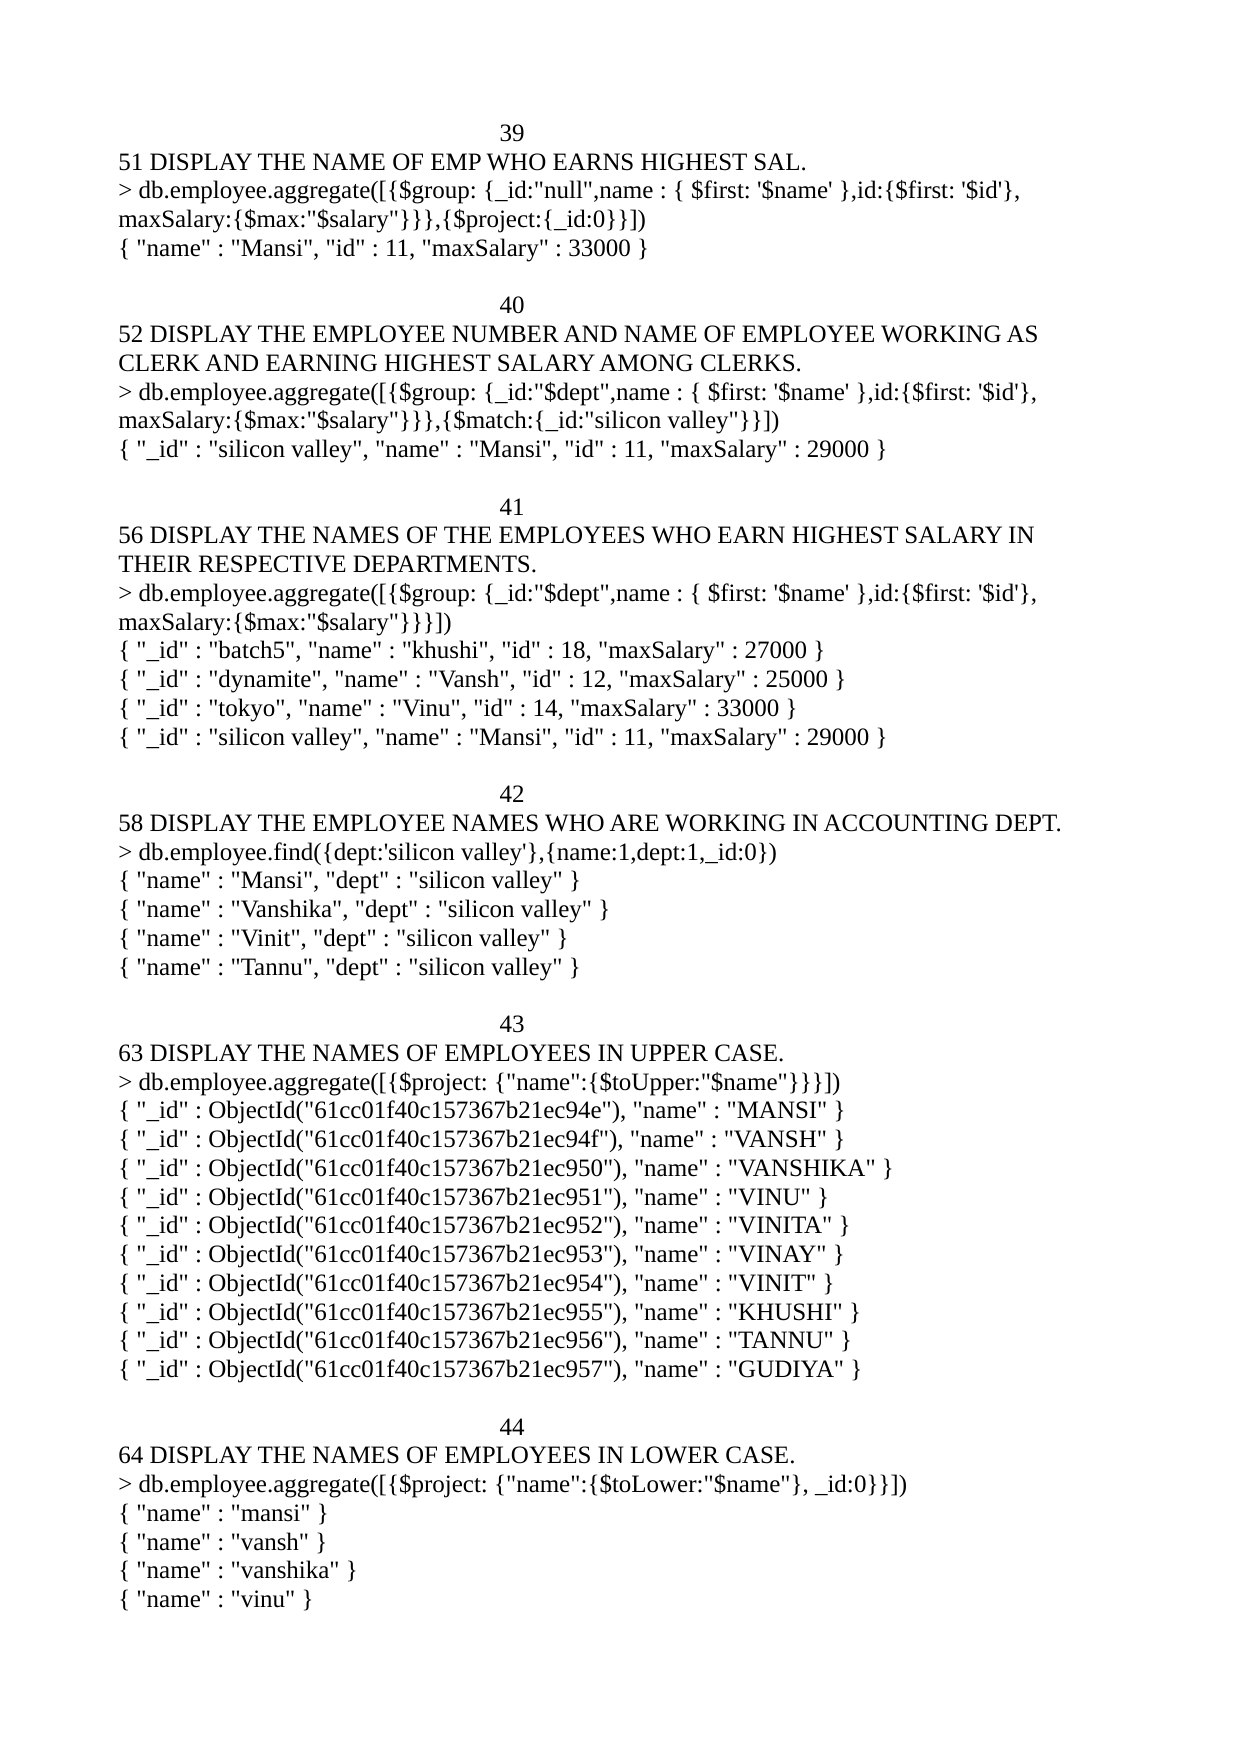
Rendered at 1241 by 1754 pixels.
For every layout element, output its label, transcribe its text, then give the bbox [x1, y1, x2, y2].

text { "name" : "vansh" } [118, 1527, 1122, 1556]
text THEIR RESPECTIVE DEPARTMENTS. [118, 549, 1122, 578]
text > db.employee.aggregate([{$project: {"name":{$toLower:"$name"}, _id:0}}]) [118, 1469, 1122, 1498]
text { "_id" : "tokyo", "name" : "Vinu", "id" : 14, "maxSalary" : 33000 } [118, 693, 1122, 722]
text > db.employee.aggregate([{$group: {_id:"$dept",name : { $first: '$name' },id:{$first: '$id'}, maxSalary:{$max:"$salary"}}}]) [118, 578, 1122, 636]
text { "name" : "Mansi", "dept" : "silicon valley" } [118, 866, 1122, 894]
text { "_id" : ObjectId("61cc01f40c157367b21ec953"), "name" : "VINAY" } [118, 1239, 1122, 1268]
text 51 DISPLAY THE NAME OF EMP WHO EARNS HIGHEST SAL. [118, 147, 1122, 176]
text > db.employee.aggregate([{$project: {"name":{$toUpper:"$name"}}}]) [118, 1067, 1122, 1096]
text { "_id" : ObjectId("61cc01f40c157367b21ec950"), "name" : "VANSHIKA" } [118, 1153, 1122, 1182]
text { "_id" : ObjectId("61cc01f40c157367b21ec955"), "name" : "KHUSHI" } [118, 1297, 1122, 1326]
text { "name" : "Vanshika", "dept" : "silicon valley" } [118, 894, 1122, 923]
text 40 [118, 291, 1122, 319]
text { "name" : "Vinit", "dept" : "silicon valley" } [118, 923, 1122, 952]
text { "name" : "Tannu", "dept" : "silicon valley" } [118, 952, 1122, 981]
text { "_id" : "silicon valley", "name" : "Mansi", "id" : 11, "maxSalary" : 29000 } [118, 722, 1122, 751]
text { "_id" : ObjectId("61cc01f40c157367b21ec94f"), "name" : "VANSH" } [118, 1124, 1122, 1153]
text { "_id" : ObjectId("61cc01f40c157367b21ec94e"), "name" : "MANSI" } [118, 1096, 1122, 1124]
text 52 DISPLAY THE EMPLOYEE NUMBER AND NAME OF EMPLOYEE WORKING AS [118, 319, 1122, 348]
text 63 DISPLAY THE NAMES OF EMPLOYEES IN UPPER CASE. [118, 1038, 1122, 1067]
text { "_id" : "batch5", "name" : "khushi", "id" : 18, "maxSalary" : 27000 } [118, 636, 1122, 664]
text > db.employee.find({dept:'silicon valley'},{name:1,dept:1,_id:0}) [118, 837, 1122, 866]
text 58 DISPLAY THE EMPLOYEE NAMES WHO ARE WORKING IN ACCOUNTING DEPT. [118, 808, 1122, 837]
text 39 [118, 118, 1122, 147]
text { "_id" : "dynamite", "name" : "Vansh", "id" : 12, "maxSalary" : 25000 } [118, 664, 1122, 693]
text { "name" : "mansi" } [118, 1498, 1122, 1527]
text 41 [118, 492, 1122, 521]
text 42 [118, 779, 1122, 808]
text { "_id" : ObjectId("61cc01f40c157367b21ec956"), "name" : "TANNU" } [118, 1326, 1122, 1354]
text 44 [118, 1412, 1122, 1441]
text { "_id" : ObjectId("61cc01f40c157367b21ec951"), "name" : "VINU" } [118, 1182, 1122, 1211]
text 43 [118, 1009, 1122, 1038]
text > db.employee.aggregate([{$group: {_id:"null",name : { $first: '$name' },id:{$first: '$id'}, maxSalary:{$max:"$salary"}}},{$project:{_id:0}}]) [118, 176, 1122, 233]
text { "name" : "Mansi", "id" : 11, "maxSalary" : 33000 } [118, 233, 1122, 262]
text { "_id" : ObjectId("61cc01f40c157367b21ec957"), "name" : "GUDIYA" } [118, 1354, 1122, 1383]
text { "_id" : "silicon valley", "name" : "Mansi", "id" : 11, "maxSalary" : 29000 } [118, 434, 1122, 463]
text 56 DISPLAY THE NAMES OF THE EMPLOYEES WHO EARN HIGHEST SALARY IN [118, 521, 1122, 549]
text > db.employee.aggregate([{$group: {_id:"$dept",name : { $first: '$name' },id:{$first: '$id'}, maxSalary:{$max:"$salary"}}},{$match:{_id:"silicon valley"}}]) [118, 377, 1122, 434]
text { "name" : "vanshika" } [118, 1556, 1122, 1584]
text { "name" : "vinu" } [118, 1584, 1122, 1613]
text CLERK AND EARNING HIGHEST SALARY AMONG CLERKS. [118, 348, 1122, 377]
text { "_id" : ObjectId("61cc01f40c157367b21ec954"), "name" : "VINIT" } [118, 1268, 1122, 1297]
text { "_id" : ObjectId("61cc01f40c157367b21ec952"), "name" : "VINITA" } [118, 1211, 1122, 1239]
text 64 DISPLAY THE NAMES OF EMPLOYEES IN LOWER CASE. [118, 1441, 1122, 1469]
